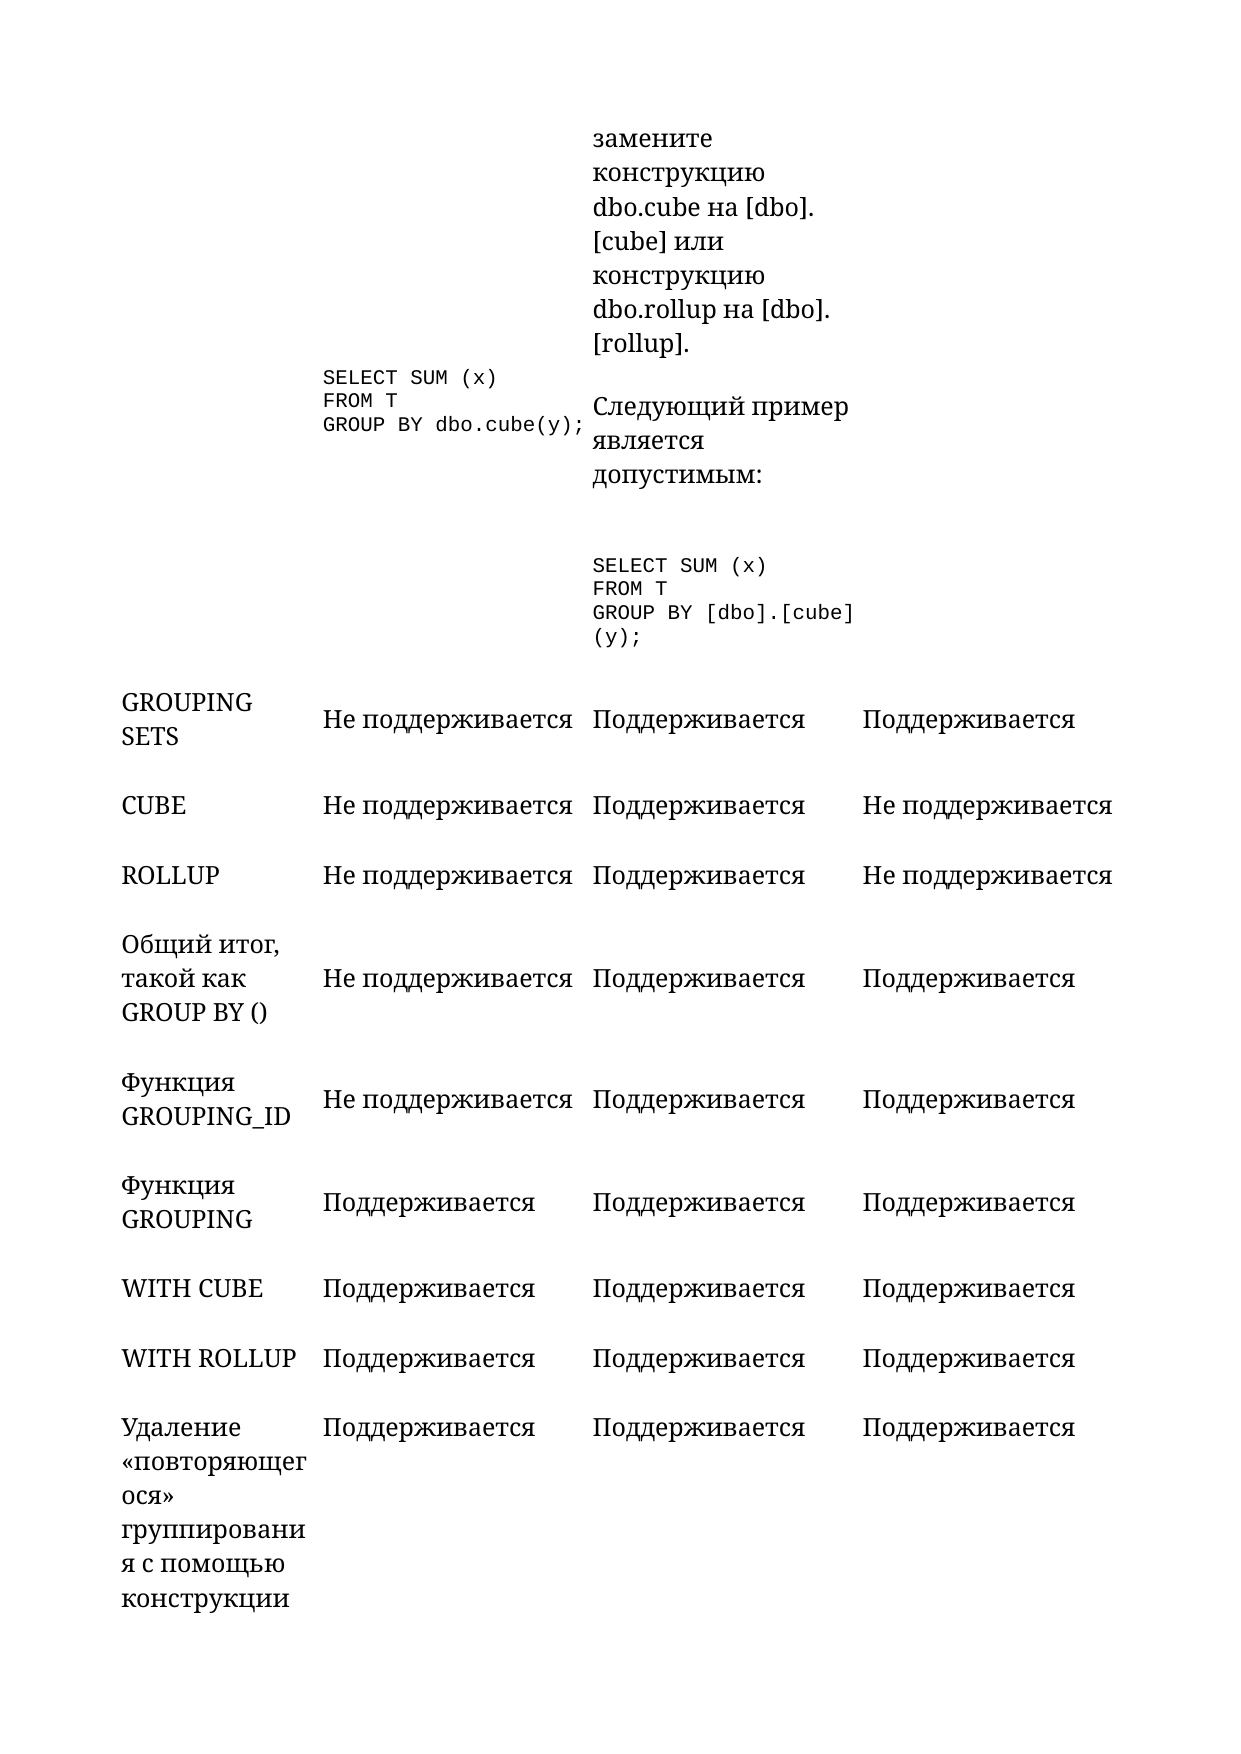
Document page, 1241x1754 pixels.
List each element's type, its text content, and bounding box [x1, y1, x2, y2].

table_cell Поддерживается [590, 682, 859, 785]
table_cell [860, 118, 1122, 682]
table_cell CUBE [118, 785, 320, 854]
table_cell WITH CUBE [118, 1268, 320, 1338]
table_cell Функция GROUPING [118, 1165, 320, 1268]
table_cell Поддерживается [590, 1061, 859, 1165]
table_cell Не поддерживается [320, 682, 589, 785]
table_cell Поддерживается [320, 1165, 589, 1268]
table_cell Не поддерживается [320, 1061, 589, 1165]
table_cell Поддерживается [590, 1407, 859, 1617]
table_cell GROUPING SETS [118, 682, 320, 785]
table_cell Не поддерживается [320, 785, 589, 854]
table_cell Поддерживается [590, 855, 859, 924]
table_cell Не поддерживается [320, 855, 589, 924]
table_cell Поддерживается [320, 1268, 589, 1338]
table_cell Поддерживается [590, 1338, 859, 1407]
table_cell Поддерживается [860, 1165, 1122, 1268]
table_cell [118, 118, 320, 682]
table_cell SELECT SUM (x) FROM T GROUP BY dbo.cube(y); [320, 118, 589, 682]
table_cell Поддерживается [860, 1268, 1122, 1338]
table_cell Поддерживается [320, 1338, 589, 1407]
table_cell Поддерживается [590, 1165, 859, 1268]
table_cell Поддерживается [590, 1268, 859, 1338]
table_cell Удаление «повторяющегося» группирования с помощью конструкции [118, 1407, 320, 1617]
table_cell Не поддерживается [860, 855, 1122, 924]
table_cell Не поддерживается [860, 785, 1122, 854]
table_cell Функция GROUPING_ID [118, 1061, 320, 1165]
table_cell Общий итог, такой как GROUP BY () [118, 924, 320, 1061]
table_cell Поддерживается [590, 785, 859, 854]
table_cell WITH ROLLUP [118, 1338, 320, 1407]
table_cell Поддерживается [860, 1061, 1122, 1165]
table_cell Не поддерживается [320, 924, 589, 1061]
table_cell Поддерживается [860, 682, 1122, 785]
table_cell Поддерживается [860, 1407, 1122, 1617]
table_cell Поддерживается [320, 1407, 589, 1617]
table_cell Поддерживается [860, 924, 1122, 1061]
table_cell ROLLUP [118, 855, 320, 924]
table_cell замените конструкцию dbo.cube на [dbo].[cube] или конструкцию dbo.rollup на [dbo].[rollup]. Следующий пример является допустимым: SELECT SUM (x) FROM T GROUP BY [dbo].[cube](y); [590, 118, 859, 682]
table_cell Поддерживается [590, 924, 859, 1061]
table_cell Поддерживается [860, 1338, 1122, 1407]
